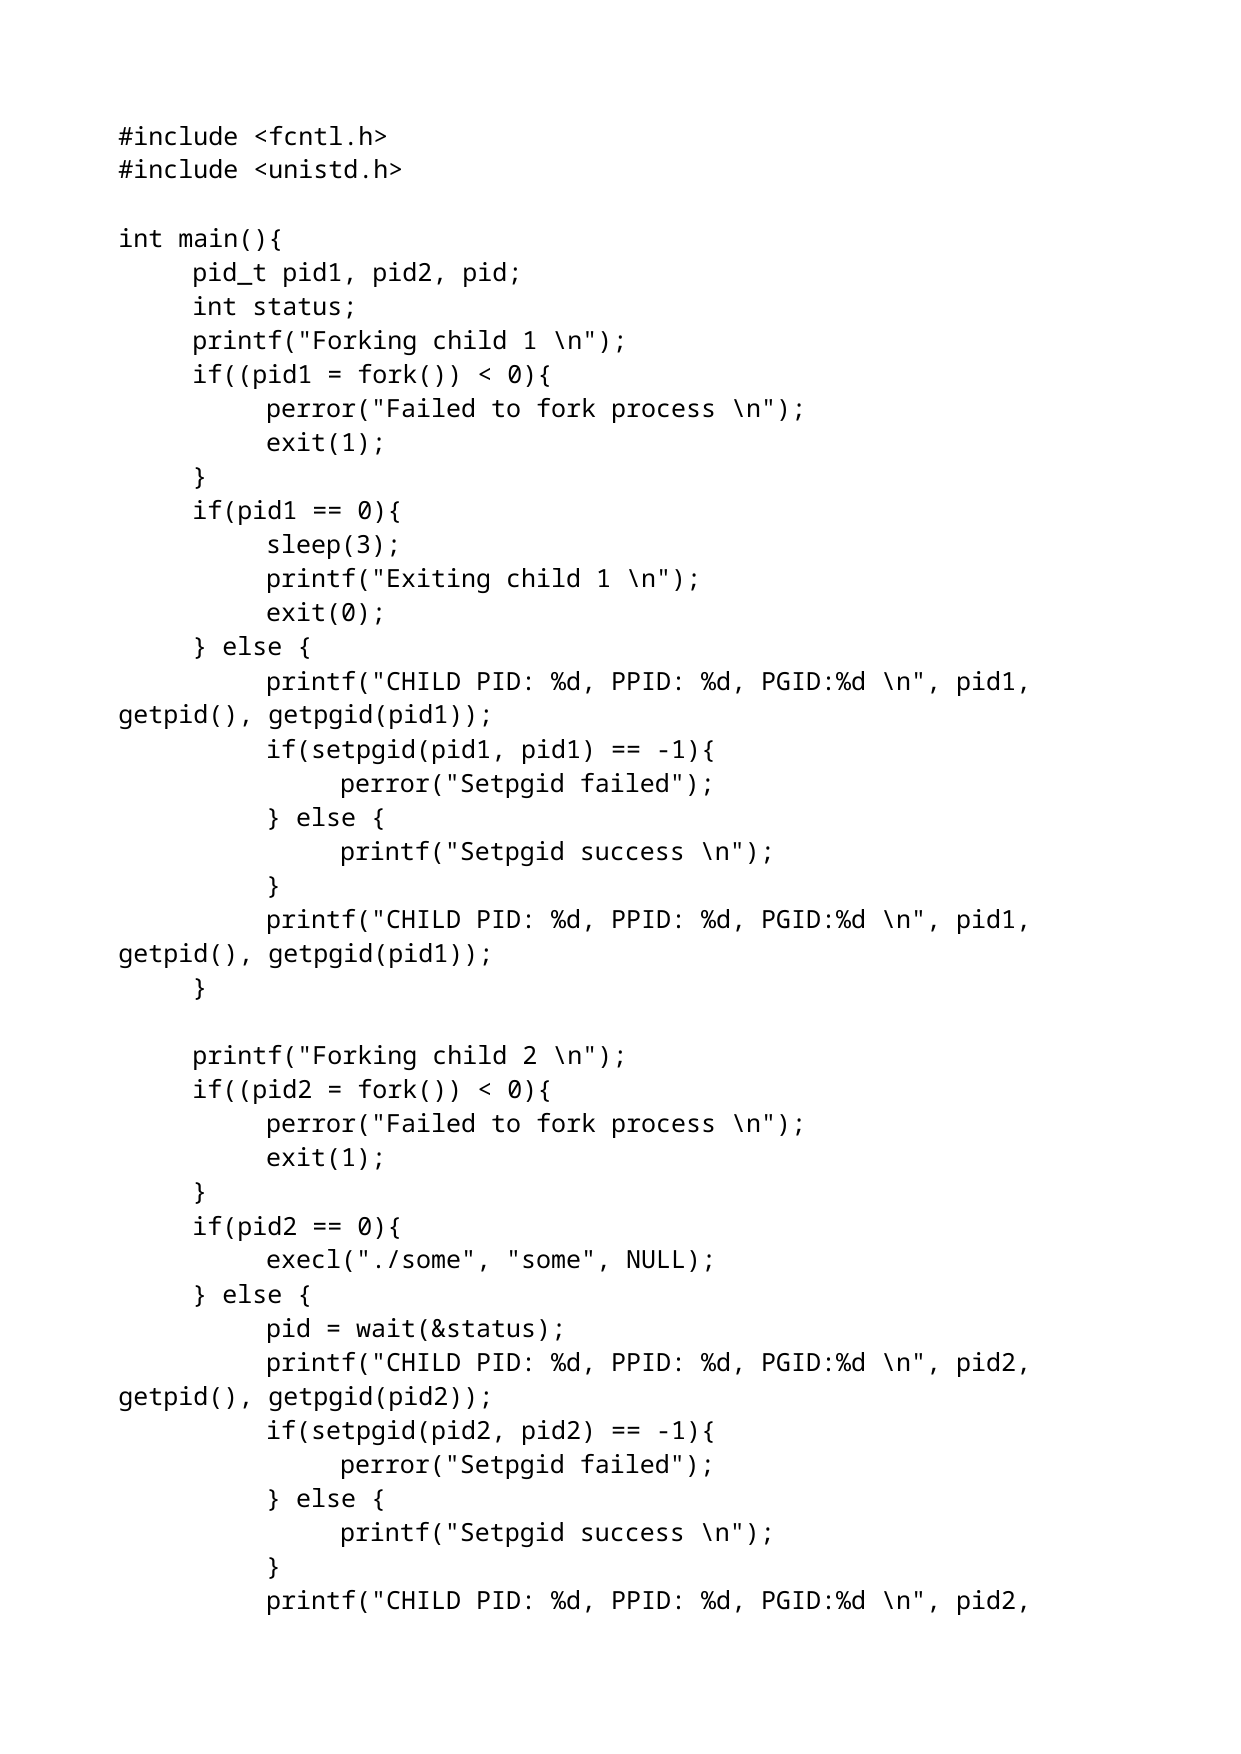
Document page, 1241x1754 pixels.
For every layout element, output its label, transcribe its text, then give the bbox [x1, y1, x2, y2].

text } [118, 867, 1122, 902]
text printf("CHILD PID: %d, PPID: %d, PGID:%d \n", pid2, [118, 1583, 1122, 1617]
text if((pid1 = fork()) < 0){ [118, 357, 1122, 391]
text printf("Setpgid success \n"); [118, 1515, 1122, 1549]
text #include <unistd.h> [118, 152, 1122, 186]
text if((pid2 = fork()) < 0){ [118, 1072, 1122, 1106]
text printf("Forking child 1 \n"); [118, 322, 1122, 357]
text printf("Setpgid success \n"); [118, 833, 1122, 867]
text perror("Failed to fork process \n"); [118, 1106, 1122, 1140]
text } else { [118, 1276, 1122, 1310]
text pid_t pid1, pid2, pid; [118, 254, 1122, 288]
text int status; [118, 288, 1122, 322]
text if(pid1 == 0){ [118, 493, 1122, 527]
text if(setpgid(pid1, pid1) == -1){ [118, 731, 1122, 765]
text sleep(3); [118, 527, 1122, 561]
text perror("Setpgid failed"); [118, 1447, 1122, 1481]
text pid = wait(&status); [118, 1310, 1122, 1344]
text if(setpgid(pid2, pid2) == -1){ [118, 1412, 1122, 1447]
text perror("Failed to fork process \n"); [118, 391, 1122, 425]
text if(pid2 == 0){ [118, 1208, 1122, 1242]
text } else { [118, 799, 1122, 833]
text execl("./some", "some", NULL); [118, 1242, 1122, 1276]
text #include <fcntl.h> [118, 118, 1122, 152]
text exit(1); [118, 1140, 1122, 1174]
text printf("CHILD PID: %d, PPID: %d, PGID:%d \n", pid2, getpid(), getpgid(pid2)); [118, 1344, 1122, 1412]
text exit(1); [118, 425, 1122, 459]
text } else { [118, 629, 1122, 663]
text printf("CHILD PID: %d, PPID: %d, PGID:%d \n", pid1, getpid(), getpgid(pid1)); [118, 663, 1122, 731]
text } [118, 970, 1122, 1004]
text } [118, 1549, 1122, 1583]
text perror("Setpgid failed"); [118, 765, 1122, 799]
text } [118, 1174, 1122, 1208]
text int main(){ [118, 220, 1122, 254]
text } else { [118, 1481, 1122, 1515]
text printf("CHILD PID: %d, PPID: %d, PGID:%d \n", pid1, getpid(), getpgid(pid1)); [118, 902, 1122, 970]
text printf("Forking child 2 \n"); [118, 1038, 1122, 1072]
text printf("Exiting child 1 \n"); [118, 561, 1122, 595]
text } [118, 459, 1122, 493]
text exit(0); [118, 595, 1122, 629]
